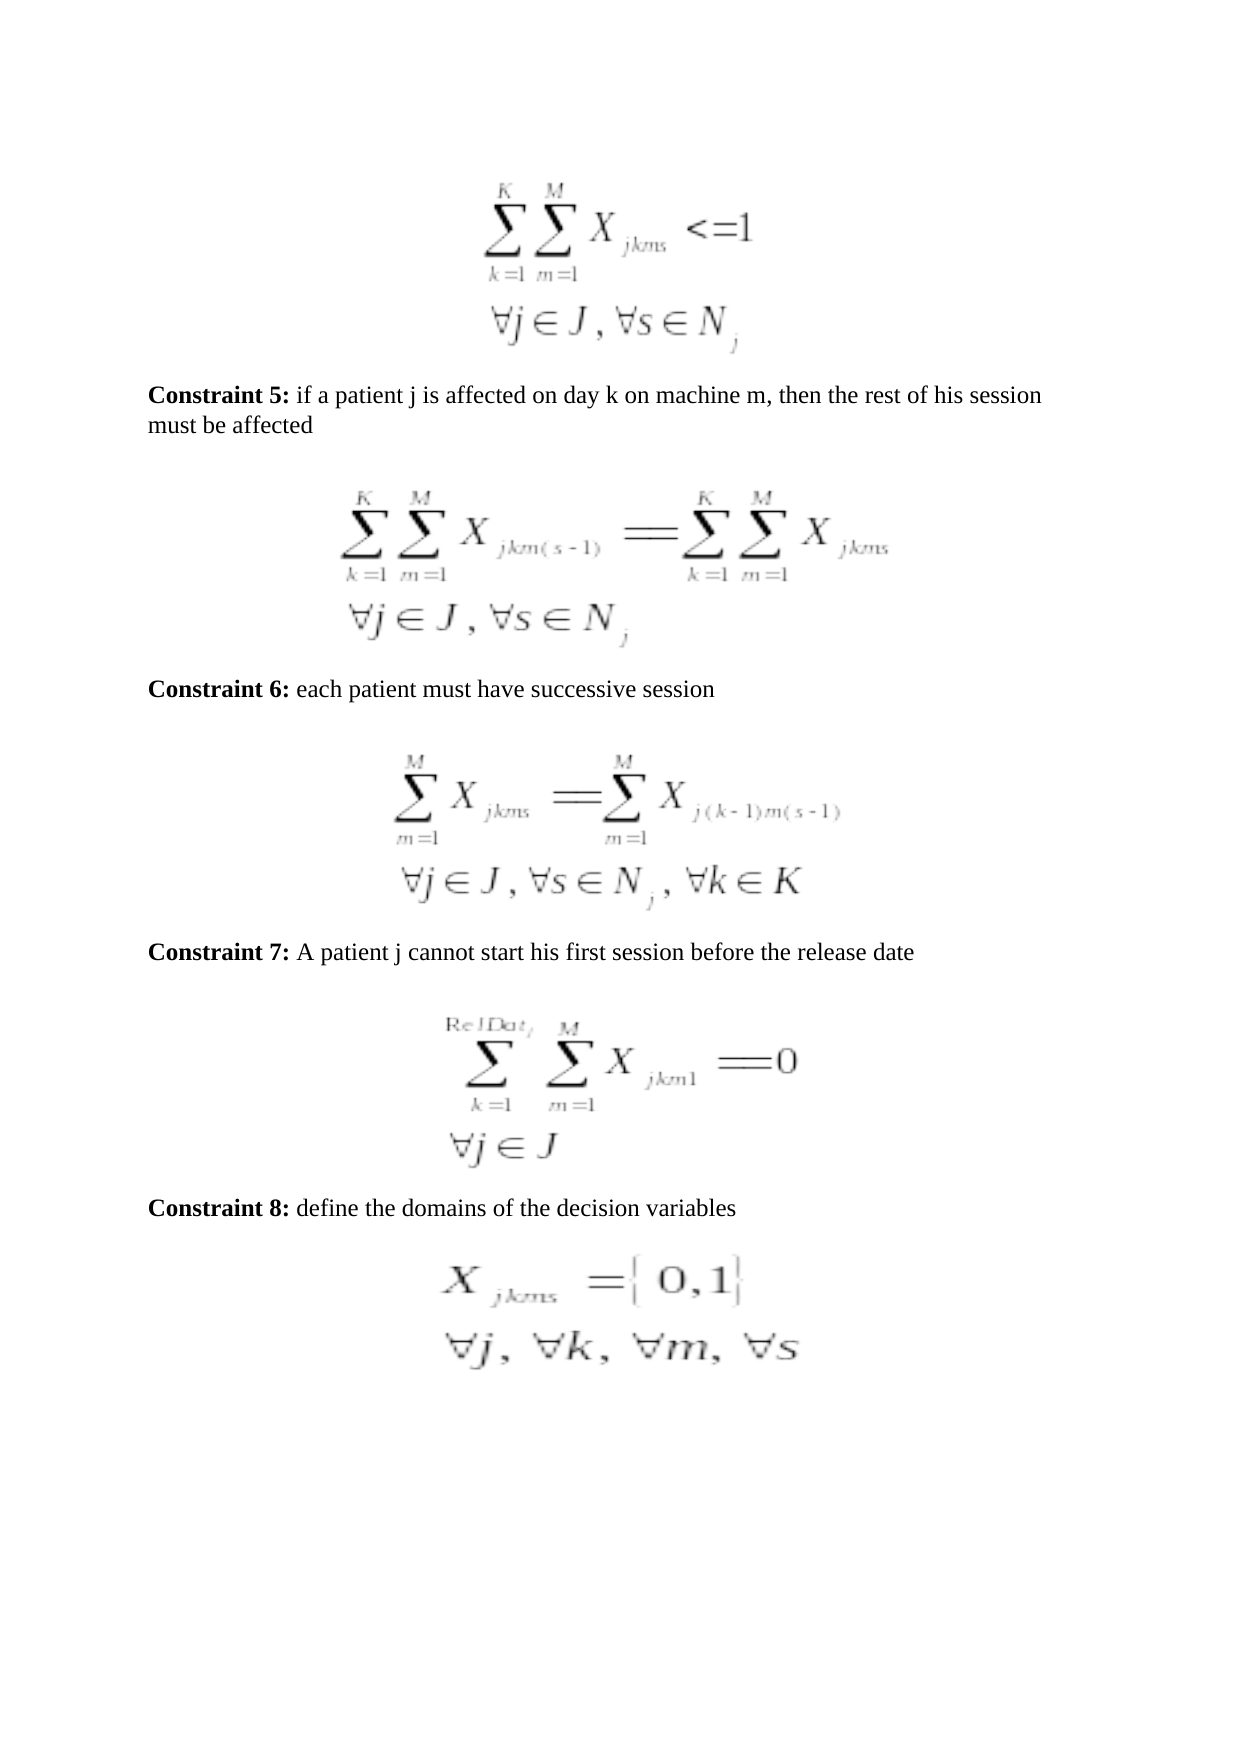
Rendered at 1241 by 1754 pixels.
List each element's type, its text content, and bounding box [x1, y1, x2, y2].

text Constraint 5: if a patient j is affected on day k on machine m, then the rest of his session must be affected [148, 380, 1093, 439]
text Constraint 8: define the domains of the decision variables [148, 1193, 1093, 1222]
text Constraint 6: each patient must have successive session [148, 674, 1093, 703]
text Constraint 7: A patient j cannot start his first session before the release date [148, 937, 1093, 965]
